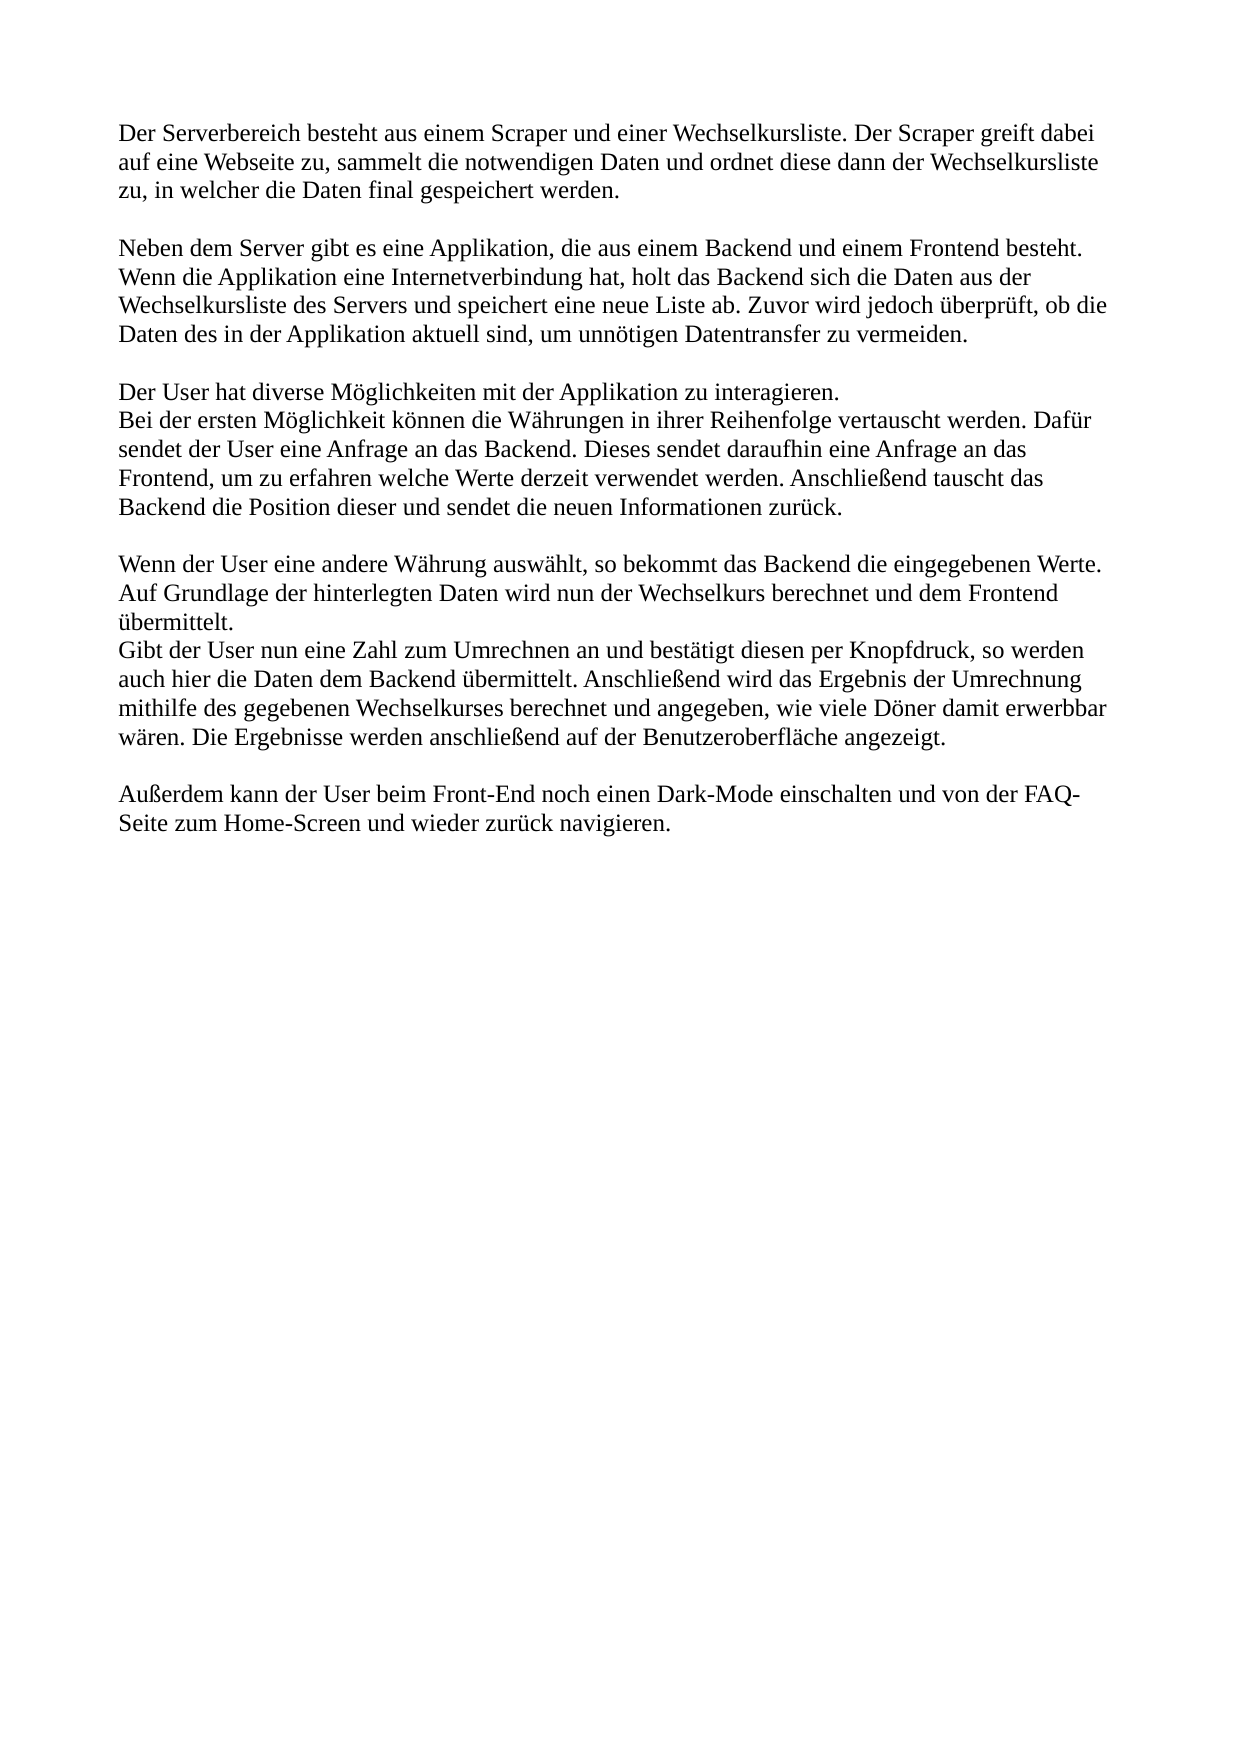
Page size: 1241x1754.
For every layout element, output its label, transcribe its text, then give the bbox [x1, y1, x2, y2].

text Neben dem Server gibt es eine Applikation, die aus einem Backend und einem Frontend besteht. Wenn die Applikation eine Internetverbindung hat, holt das Backend sich die Daten aus der Wechselkursliste des Servers und speichert eine neue Liste ab. Zuvor wird jedoch überprüft, ob die Daten des in der Applikation aktuell sind, um unnötigen Datentransfer zu vermeiden. [118, 233, 1122, 348]
text Der Serverbereich besteht aus einem Scraper und einer Wechselkursliste. Der Scraper greift dabei auf eine Webseite zu, sammelt die notwendigen Daten und ordnet diese dann der Wechselkursliste zu, in welcher die Daten final gespeichert werden. [118, 118, 1122, 204]
text Bei der ersten Möglichkeit können die Währungen in ihrer Reihenfolge vertauscht werden. Dafür sendet der User eine Anfrage an das Backend. Dieses sendet daraufhin eine Anfrage an das Frontend, um zu erfahren welche Werte derzeit verwendet werden. Anschließend tauscht das Backend die Position dieser und sendet die neuen Informationen zurück. [118, 406, 1122, 521]
text Gibt der User nun eine Zahl zum Umrechnen an und bestätigt diesen per Knopfdruck, so werden auch hier die Daten dem Backend übermittelt. Anschließend wird das Ergebnis der Umrechnung mithilfe des gegebenen Wechselkurses berechnet und angegeben, wie viele Döner damit erwerbbar wären. Die Ergebnisse werden anschließend auf der Benutzeroberfläche angezeigt. [118, 636, 1122, 751]
text Wenn der User eine andere Währung auswählt, so bekommt das Backend die eingegebenen Werte. Auf Grundlage der hinterlegten Daten wird nun der Wechselkurs berechnet und dem Frontend übermittelt. [118, 549, 1122, 636]
text Außerdem kann der User beim Front-End noch einen Dark-Mode einschalten und von der FAQ-Seite zum Home-Screen und wieder zurück navigieren. [118, 779, 1122, 837]
text Der User hat diverse Möglichkeiten mit der Applikation zu interagieren. [118, 377, 1122, 406]
